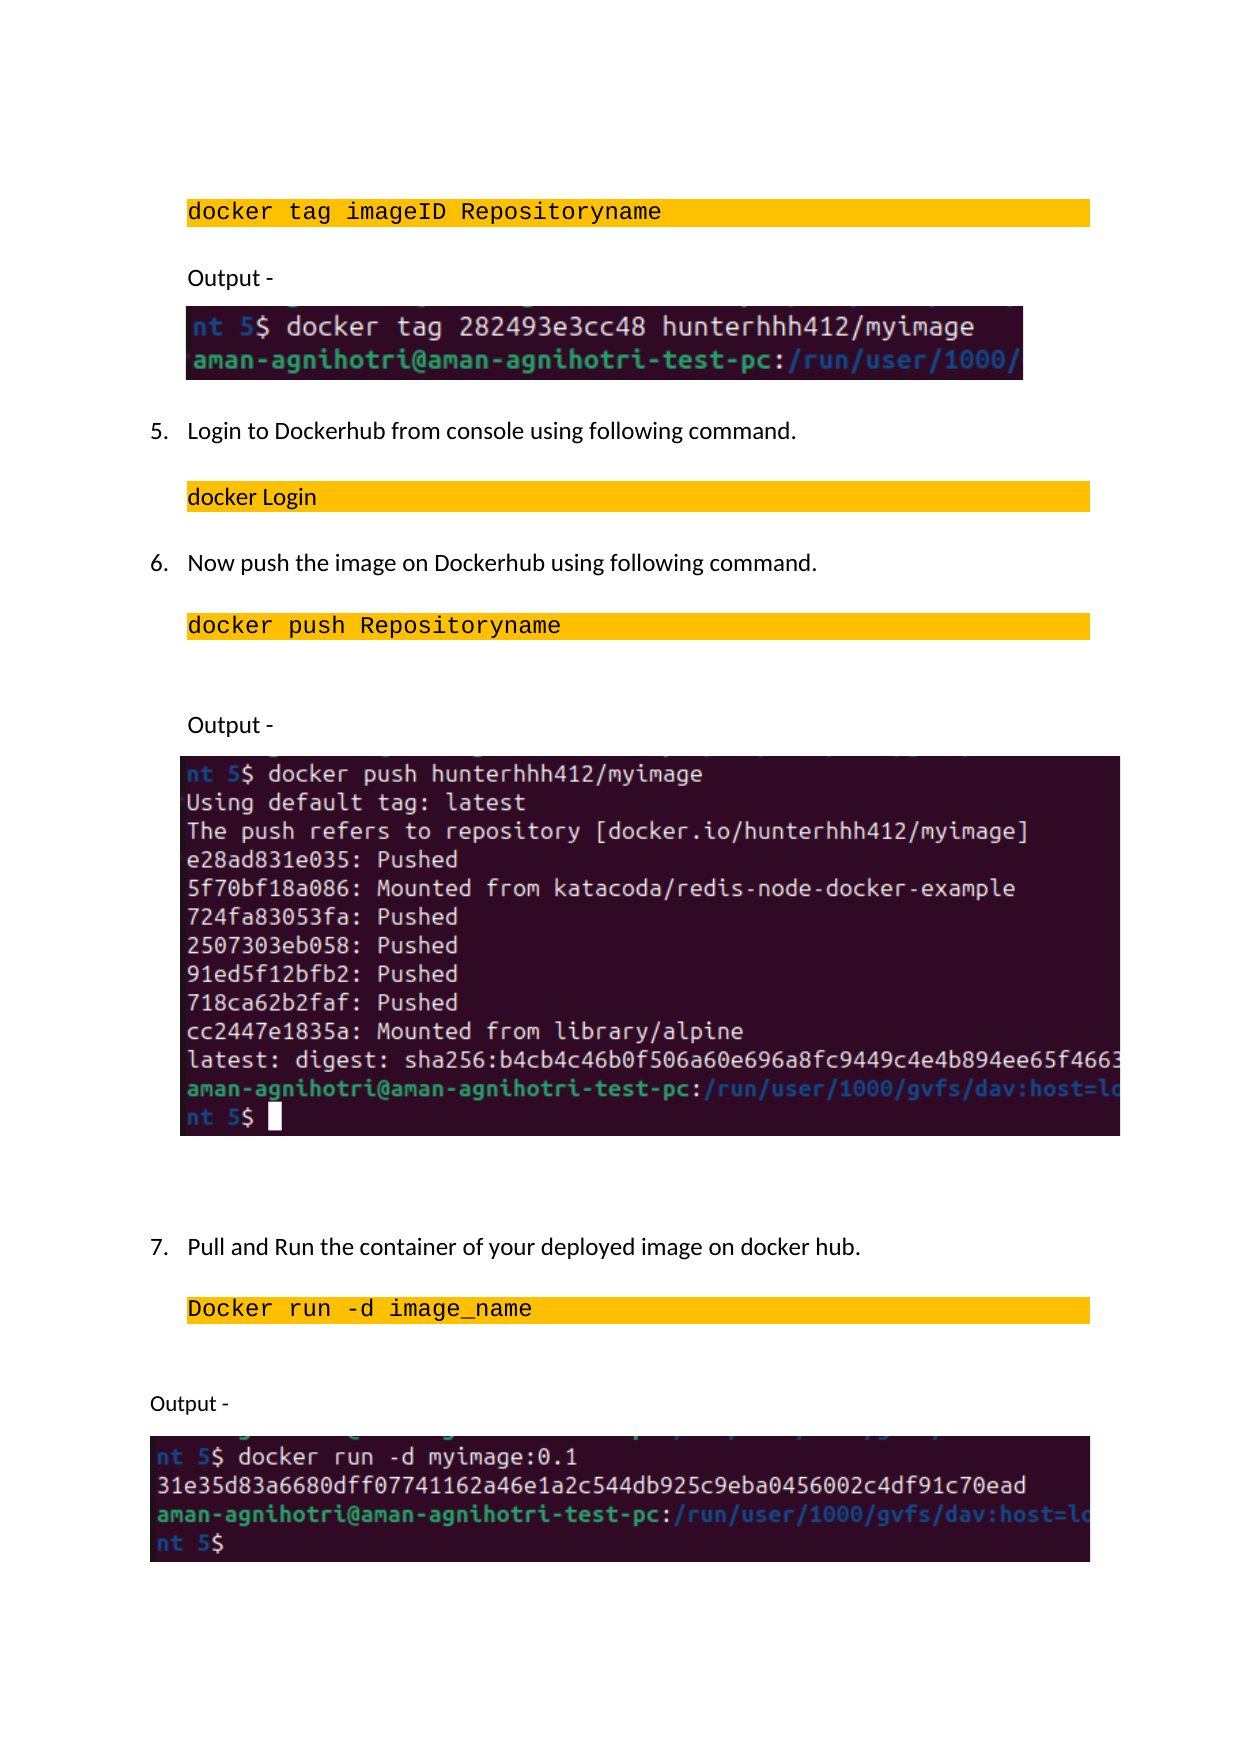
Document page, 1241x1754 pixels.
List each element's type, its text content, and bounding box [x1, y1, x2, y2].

list docker push Repositoryname [187, 613, 1090, 640]
list Output - [150, 262, 1090, 292]
list Output - [150, 709, 1090, 740]
picture [150, 1436, 1091, 1562]
text Output - [150, 1389, 1090, 1417]
list Pull and Run the container of your deployed image on docker hub. [150, 1231, 1090, 1261]
list Docker run -d image_name [187, 1297, 1090, 1324]
picture [180, 756, 1121, 1136]
list Now push the image on Dockerhub using following command. [150, 547, 1090, 578]
list docker tag imageID Repositoryname [187, 199, 1090, 227]
list Login to Dockerhub from console using following command. [150, 416, 1090, 446]
picture [185, 306, 1024, 380]
list docker Login [187, 481, 1090, 512]
